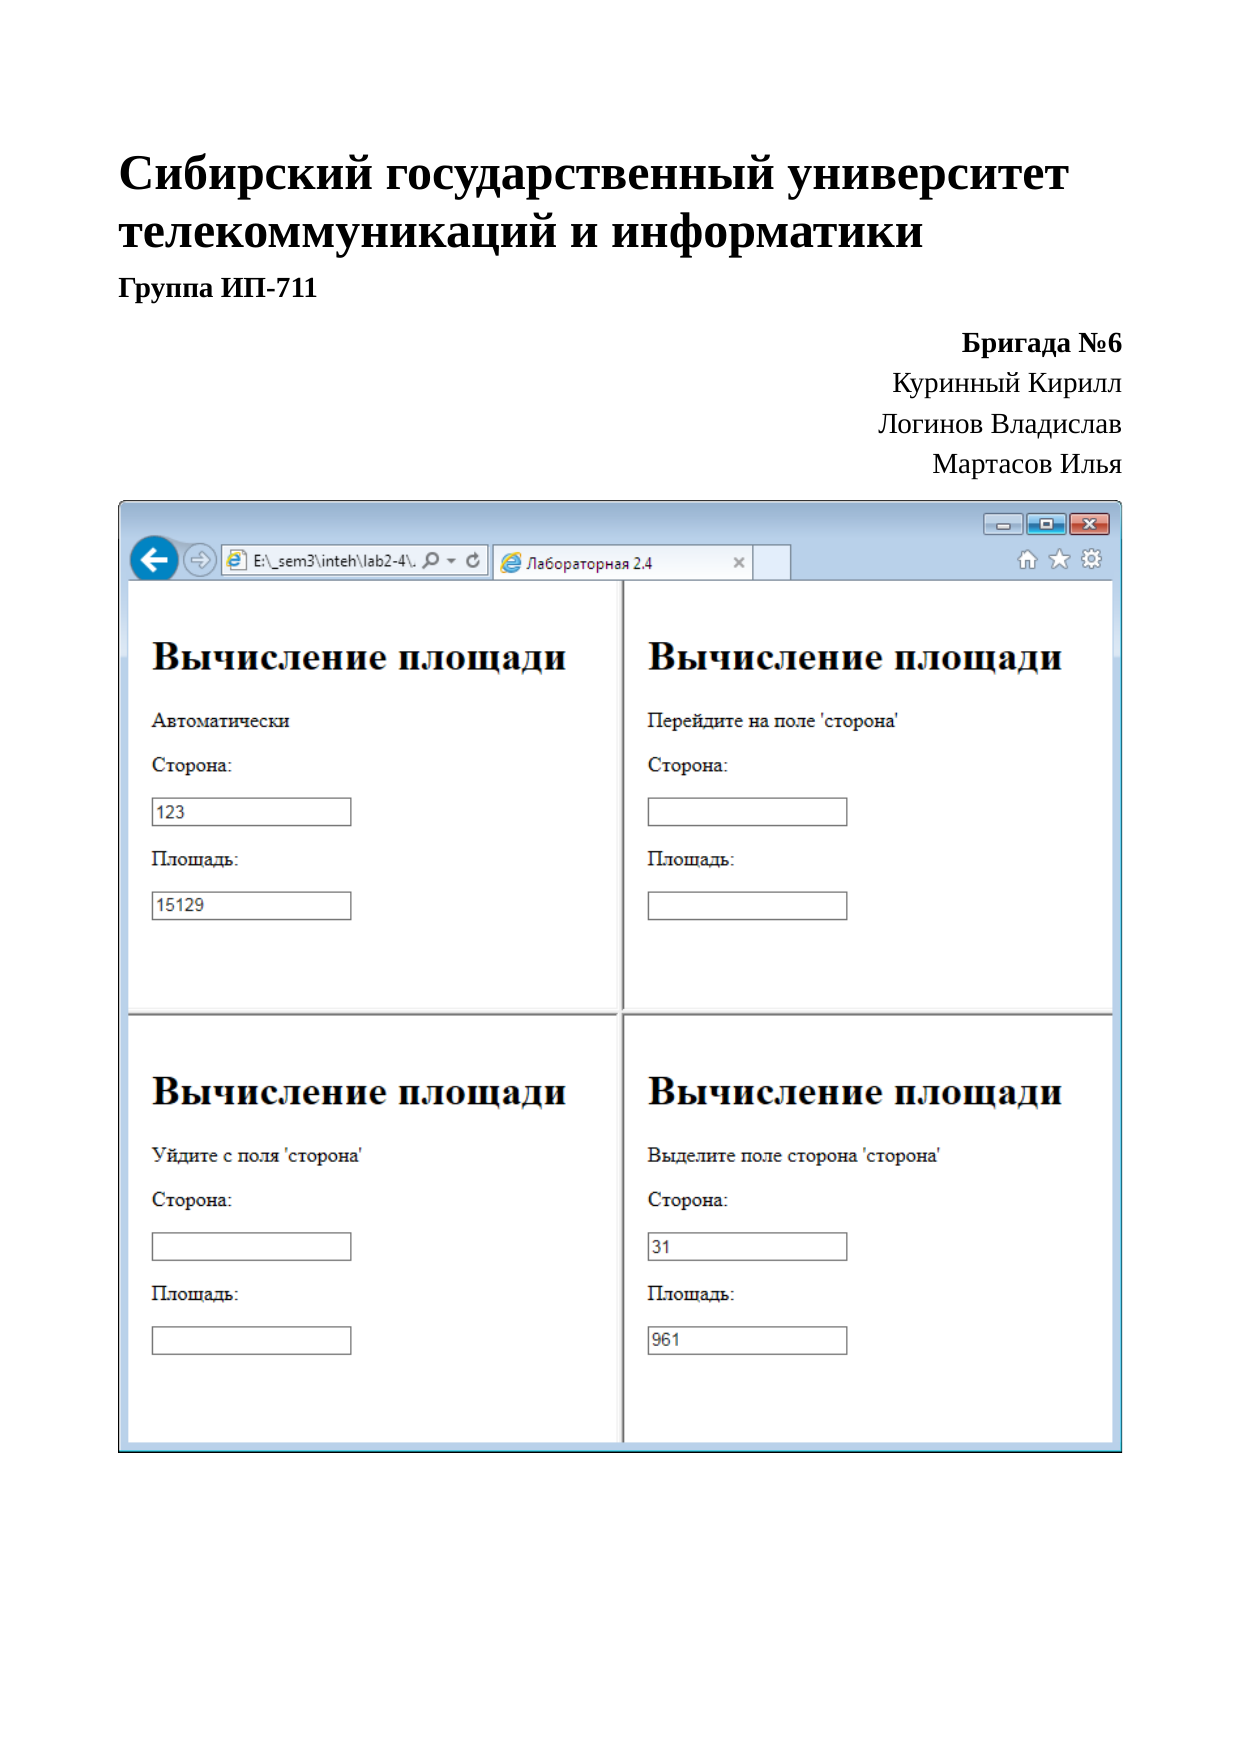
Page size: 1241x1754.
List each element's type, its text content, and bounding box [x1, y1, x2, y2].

text Бригада №6 Куринный Кирилл Логинов Владислав Мартасов Илья [118, 325, 1122, 479]
text Группа ИП-711 [118, 271, 1122, 304]
picture [118, 500, 1123, 1453]
subtitle Сибирский государственный университет телекоммуникаций и информатики [118, 143, 1122, 258]
